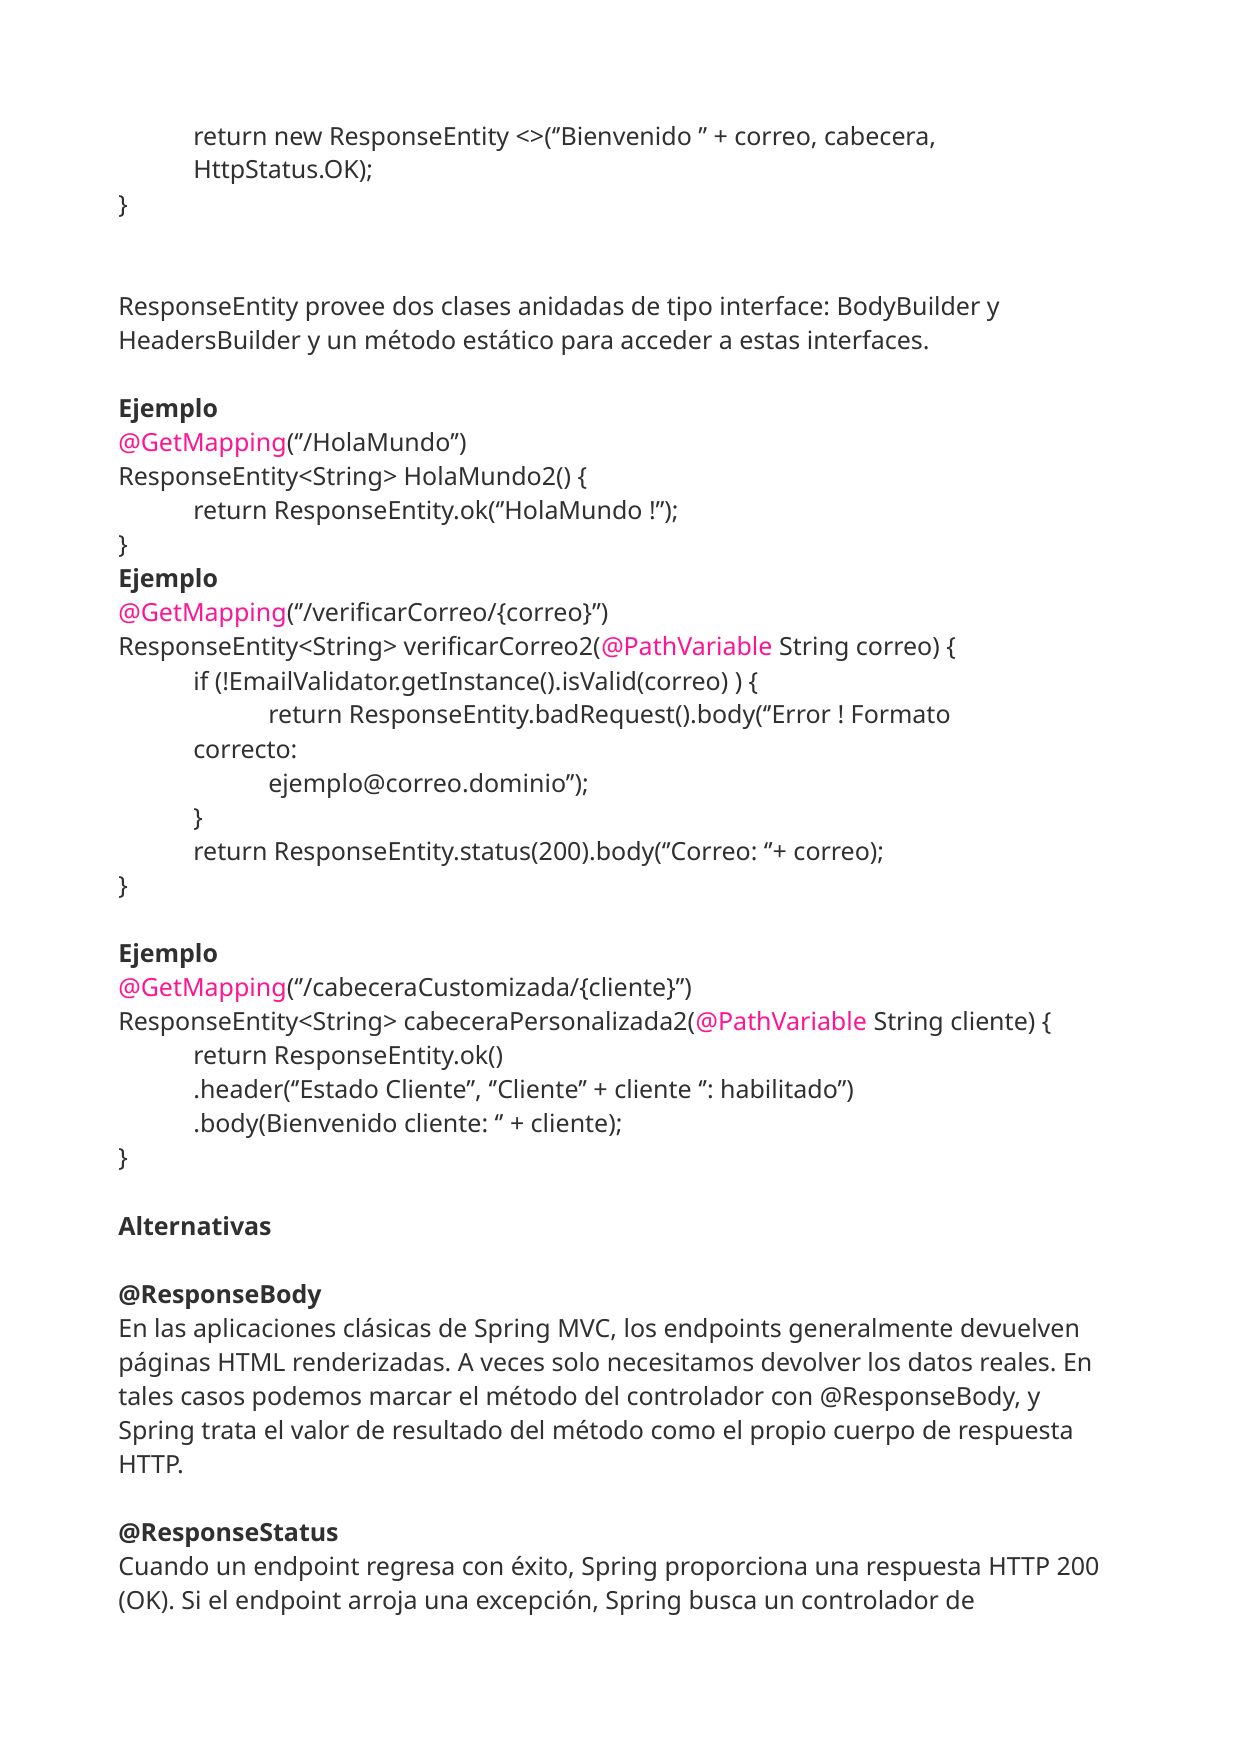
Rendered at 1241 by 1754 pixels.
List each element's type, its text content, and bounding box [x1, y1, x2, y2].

text return ResponseEntity.ok(‘’HolaMundo !’’); [118, 493, 1122, 527]
text } [118, 799, 1122, 833]
text Alternativas [118, 1208, 1122, 1242]
text } [118, 186, 1122, 220]
text return ResponseEntity.ok() [118, 1038, 1122, 1072]
text .header(‘’Estado Cliente’’, ‘’Cliente’’ + cliente ‘’: habilitado’’) [118, 1072, 1122, 1106]
text ResponseEntity<String> cabeceraPersonalizada2(@PathVariable String cliente) { [118, 1004, 1122, 1038]
text return ResponseEntity.badRequest().body(‘’Error ! Formato correcto: [118, 697, 1122, 765]
text @ResponseBody [118, 1276, 1122, 1310]
text @GetMapping(‘’/HolaMundo’’) [118, 425, 1122, 459]
text ResponseEntity provee dos clases anidadas de tipo interface: BodyBuilder y HeadersBuilder y un método estático para acceder a estas interfaces. [118, 288, 1122, 357]
text } [118, 867, 1122, 902]
text .body(Bienvenido cliente: ‘’ + cliente); [118, 1106, 1122, 1140]
text return new ResponseEntity <>(‘’Bienvenido ’’ + correo, cabecera, HttpStatus.OK); [118, 118, 1122, 186]
text @GetMapping(‘’/verificarCorreo/{correo}’’) [118, 595, 1122, 629]
text Ejemplo [118, 561, 1122, 595]
text Cuando un endpoint regresa con éxito, Spring proporciona una respuesta HTTP 200 (OK). Si el endpoint arroja una excepción, Spring busca un controlador de [118, 1549, 1122, 1617]
text @GetMapping(‘’/cabeceraCustomizada/{cliente}’’) [118, 970, 1122, 1004]
text En las aplicaciones clásicas de Spring MVC, los endpoints generalmente devuelven páginas HTML renderizadas. A veces solo necesitamos devolver los datos reales. En tales casos podemos marcar el método del controlador con @ResponseBody, y Spring trata el valor de resultado del método como el propio cuerpo de respuesta HTTP. [118, 1310, 1122, 1481]
text ResponseEntity<String> HolaMundo2() { [118, 459, 1122, 493]
text ResponseEntity<String> verificarCorreo2(@PathVariable String correo) { [118, 629, 1122, 663]
text @ResponseStatus [118, 1515, 1122, 1549]
text if (!EmailValidator.getInstance().isValid(correo) ) { [118, 663, 1122, 697]
text Ejemplo [118, 936, 1122, 970]
text ejemplo@correo.dominio’’); [118, 765, 1122, 799]
text } [118, 527, 1122, 561]
text Ejemplo [118, 391, 1122, 425]
text } [118, 1140, 1122, 1174]
text return ResponseEntity.status(200).body(‘’Correo: ‘’+ correo); [118, 833, 1122, 867]
